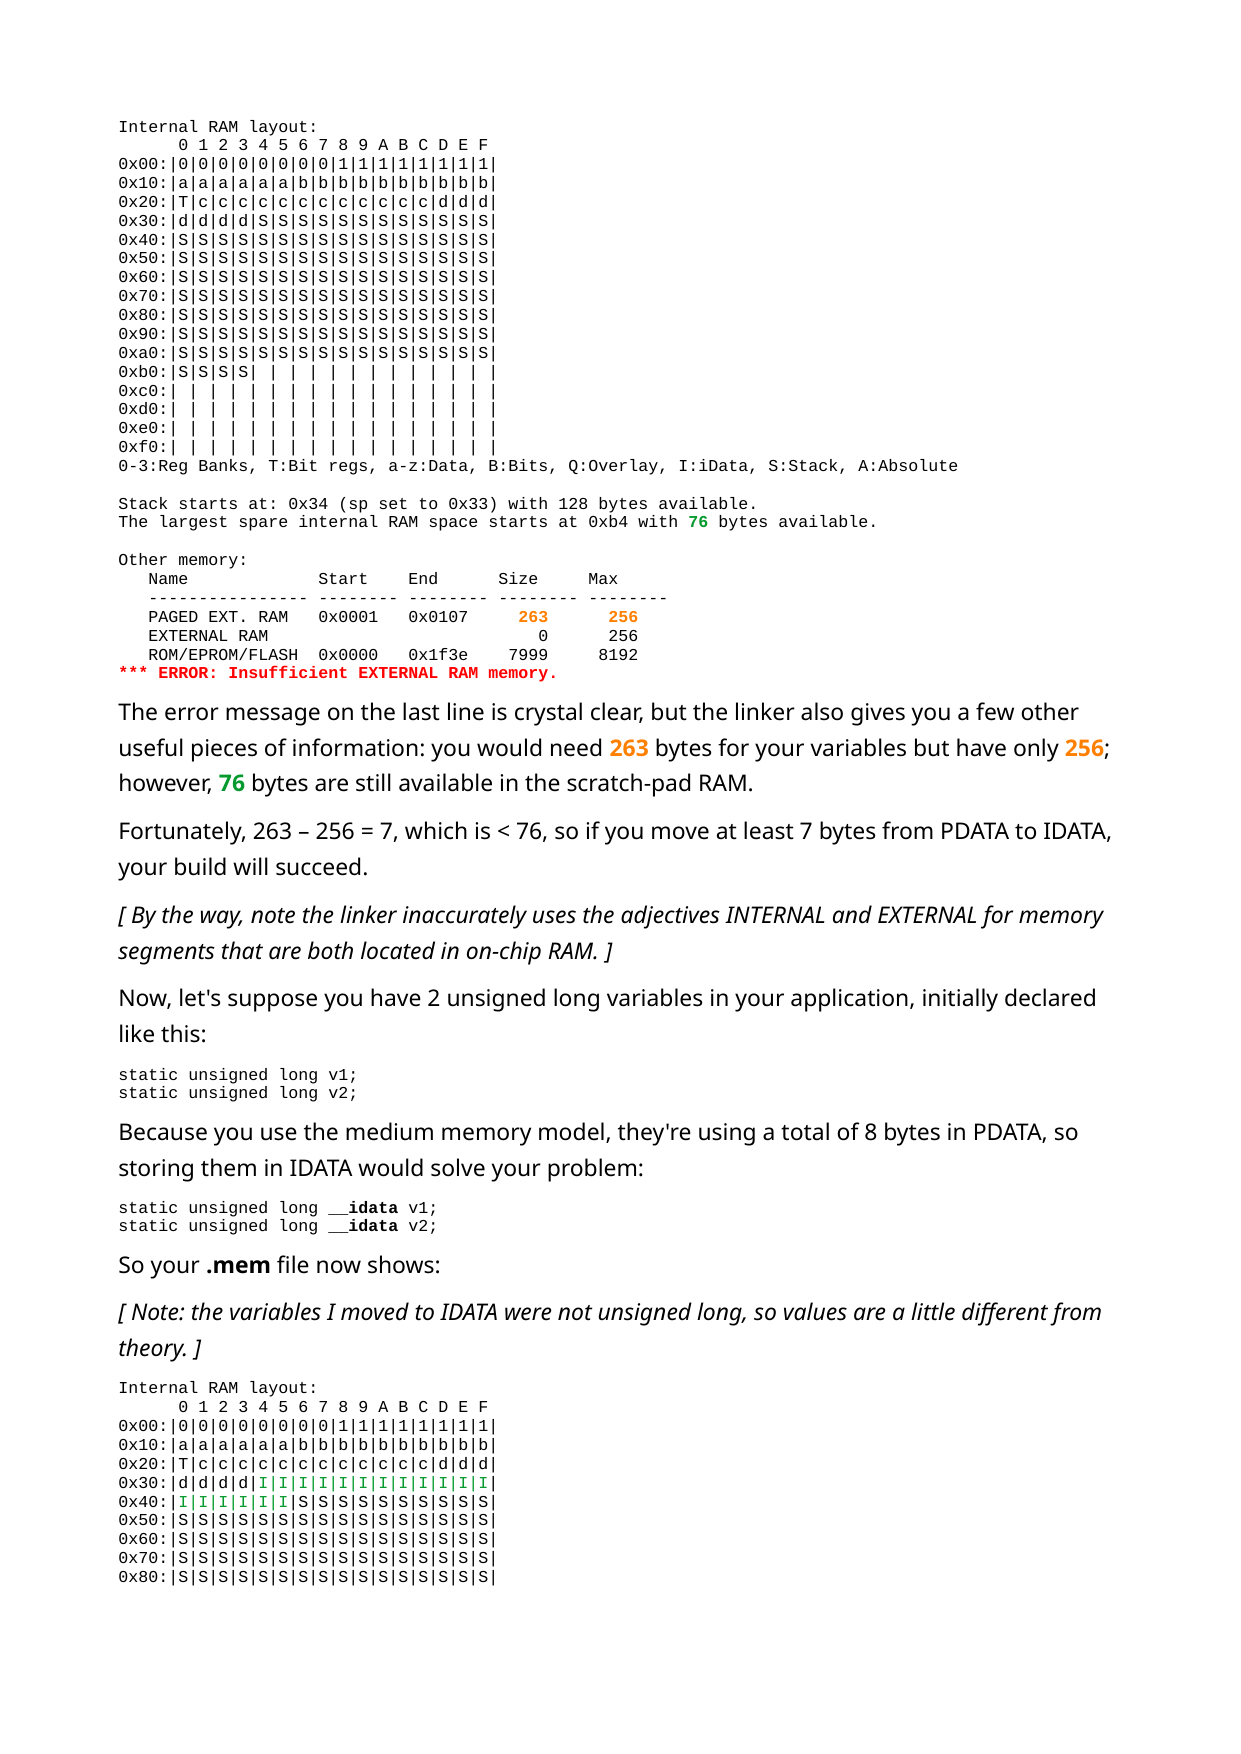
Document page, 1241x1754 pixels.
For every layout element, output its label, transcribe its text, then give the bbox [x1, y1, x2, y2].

text static unsigned long v2; [118, 1085, 1122, 1104]
text 0x70:|S|S|S|S|S|S|S|S|S|S|S|S|S|S|S|S| [118, 288, 1122, 307]
text ---------------- -------- -------- -------- -------- [118, 589, 1122, 608]
text ROM/EPROM/FLASH 0x0000 0x1f3e 7999 8192 [118, 646, 1122, 665]
text 0x90:|S|S|S|S|S|S|S|S|S|S|S|S|S|S|S|S| [118, 326, 1122, 344]
text So your .mem file now shows: [118, 1249, 1122, 1280]
text 0x20:|T|c|c|c|c|c|c|c|c|c|c|c|c|d|d|d| [118, 193, 1122, 212]
text 0x40:|S|S|S|S|S|S|S|S|S|S|S|S|S|S|S|S| [118, 231, 1122, 250]
text Stack starts at: 0x34 (sp set to 0x33) with 128 bytes available. [118, 495, 1122, 514]
text static unsigned long __idata v1; [118, 1199, 1122, 1218]
text 0xf0:| | | | | | | | | | | | | | | | | [118, 439, 1122, 457]
text 0x10:|a|a|a|a|a|a|b|b|b|b|b|b|b|b|b|b| [118, 175, 1122, 193]
text 0x30:|d|d|d|d|S|S|S|S|S|S|S|S|S|S|S|S| [118, 212, 1122, 231]
text 0x20:|T|c|c|c|c|c|c|c|c|c|c|c|c|d|d|d| [118, 1455, 1122, 1474]
text 0xe0:| | | | | | | | | | | | | | | | | [118, 420, 1122, 439]
text Other memory: [118, 552, 1122, 571]
text Because you use the medium memory model, they're using a total of 8 bytes in PDATA, so storing them in IDATA would solve your problem: [118, 1116, 1122, 1183]
text 0xc0:| | | | | | | | | | | | | | | | | [118, 382, 1122, 401]
text PAGED EXT. RAM 0x0001 0x0107 263 256 [118, 608, 1122, 627]
text 0xd0:| | | | | | | | | | | | | | | | | [118, 401, 1122, 420]
text Internal RAM layout: [118, 118, 1122, 137]
text [ By the way, note the linker inaccurately uses the adjectives INTERNAL and EXTERNAL for memory segments that are both located in on-chip RAM. ] [118, 899, 1122, 966]
text The error message on the last line is crystal clear, but the linker also gives you a few other useful pieces of information: you would need 263 bytes for your variables but have only 256; however, 76 bytes are still available in the scratch-pad RAM. [118, 696, 1122, 799]
text 0x50:|S|S|S|S|S|S|S|S|S|S|S|S|S|S|S|S| [118, 250, 1122, 269]
text Fortunately, 263 – 256 = 7, which is < 76, so if you move at least 7 bytes from PDATA to IDATA, your build will succeed. [118, 815, 1122, 882]
text 0x80:|S|S|S|S|S|S|S|S|S|S|S|S|S|S|S|S| [118, 307, 1122, 326]
text 0xb0:|S|S|S|S| | | | | | | | | | | | | [118, 363, 1122, 382]
text Now, let's suppose you have 2 unsigned long variables in your application, initially declared like this: [118, 982, 1122, 1049]
text 0x50:|S|S|S|S|S|S|S|S|S|S|S|S|S|S|S|S| [118, 1512, 1122, 1531]
text 0x60:|S|S|S|S|S|S|S|S|S|S|S|S|S|S|S|S| [118, 1531, 1122, 1550]
text Name Start End Size Max [118, 571, 1122, 589]
text 0xa0:|S|S|S|S|S|S|S|S|S|S|S|S|S|S|S|S| [118, 344, 1122, 363]
text 0x00:|0|0|0|0|0|0|0|0|1|1|1|1|1|1|1|1| [118, 1418, 1122, 1437]
text static unsigned long __idata v2; [118, 1218, 1122, 1237]
text 0x80:|S|S|S|S|S|S|S|S|S|S|S|S|S|S|S|S| [118, 1568, 1122, 1587]
text 0x30:|d|d|d|d|I|I|I|I|I|I|I|I|I|I|I|I| [118, 1474, 1122, 1493]
text 0x40:|I|I|I|I|I|I|S|S|S|S|S|S|S|S|S|S| [118, 1493, 1122, 1512]
text 0x10:|a|a|a|a|a|a|b|b|b|b|b|b|b|b|b|b| [118, 1437, 1122, 1455]
text 0 1 2 3 4 5 6 7 8 9 A B C D E F [118, 137, 1122, 156]
text 0 1 2 3 4 5 6 7 8 9 A B C D E F [118, 1399, 1122, 1418]
text The largest spare internal RAM space starts at 0xb4 with 76 bytes available. [118, 514, 1122, 533]
text 0-3:Reg Banks, T:Bit regs, a-z:Data, B:Bits, Q:Overlay, I:iData, S:Stack, A:Absolute [118, 457, 1122, 476]
text static unsigned long v1; [118, 1066, 1122, 1085]
text 0x60:|S|S|S|S|S|S|S|S|S|S|S|S|S|S|S|S| [118, 269, 1122, 288]
text EXTERNAL RAM 0 256 [118, 627, 1122, 646]
text 0x00:|0|0|0|0|0|0|0|0|1|1|1|1|1|1|1|1| [118, 156, 1122, 175]
text [ Note: the variables I moved to IDATA were not unsigned long, so values are a little different from theory. ] [118, 1296, 1122, 1363]
text 0x70:|S|S|S|S|S|S|S|S|S|S|S|S|S|S|S|S| [118, 1550, 1122, 1568]
text *** ERROR: Insufficient EXTERNAL RAM memory. [118, 665, 1122, 684]
text Internal RAM layout: [118, 1380, 1122, 1399]
